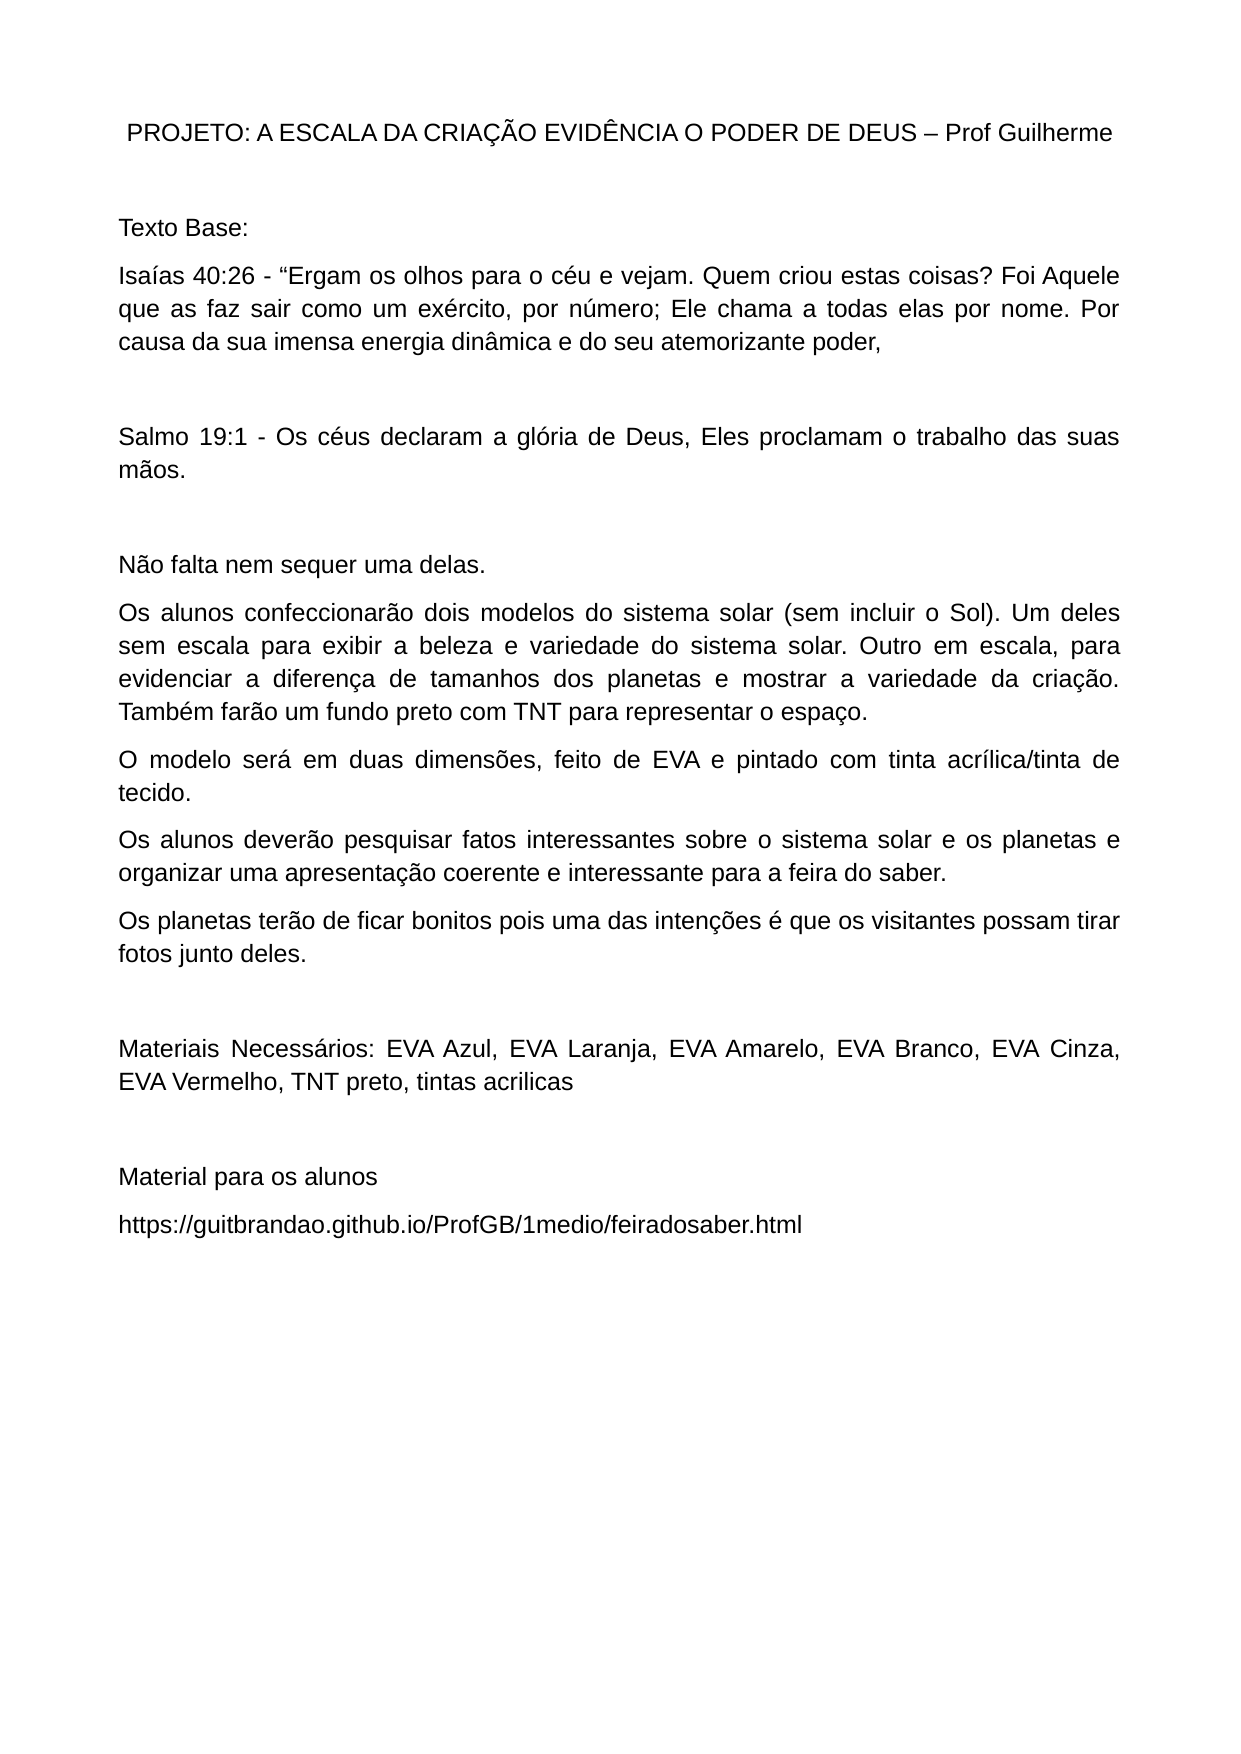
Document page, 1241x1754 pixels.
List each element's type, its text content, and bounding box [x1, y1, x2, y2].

text PROJETO: A ESCALA DA CRIAÇÃO EVIDÊNCIA O PODER DE DEUS – Prof Guilherme [118, 118, 1122, 147]
text Os alunos deverão pesquisar fatos interessantes sobre o sistema solar e os planetas e organizar uma apresentação coerente e interessante para a feira do saber. [118, 825, 1122, 887]
text Os planetas terão de ficar bonitos pois uma das intenções é que os visitantes possam tirar fotos junto deles. [118, 906, 1122, 968]
text Salmo 19:1 - Os céus declaram a glória de Deus, Eles proclamam o trabalho das suas mãos. [118, 422, 1122, 484]
text Texto Base: [118, 213, 1122, 242]
text Os alunos confeccionarão dois modelos do sistema solar (sem incluir o Sol). Um deles sem escala para exibir a beleza e variedade do sistema solar. Outro em escala, para evidenciar a diferença de tamanhos dos planetas e mostrar a variedade da criação. Também farão um fundo preto com TNT para representar o espaço. [118, 598, 1122, 726]
text Materiais Necessários: EVA Azul, EVA Laranja, EVA Amarelo, EVA Branco, EVA Cinza, EVA Vermelho, TNT preto, tintas acrilicas [118, 1034, 1122, 1096]
text Material para os alunos [118, 1162, 1122, 1191]
text Isaías 40:26 - “Ergam os olhos para o céu e vejam. Quem criou estas coisas? Foi Aquele que as faz sair como um exército, por número; Ele chama a todas elas por nome. Por causa da sua imensa energia dinâmica e do seu atemorizante poder, [118, 261, 1122, 356]
text Não falta nem sequer uma delas. [118, 550, 1122, 579]
text https://guitbrandao.github.io/ProfGB/1medio/feiradosaber.html [118, 1210, 1122, 1239]
text O modelo será em duas dimensões, feito de EVA e pintado com tinta acrílica/tinta de tecido. [118, 745, 1122, 806]
